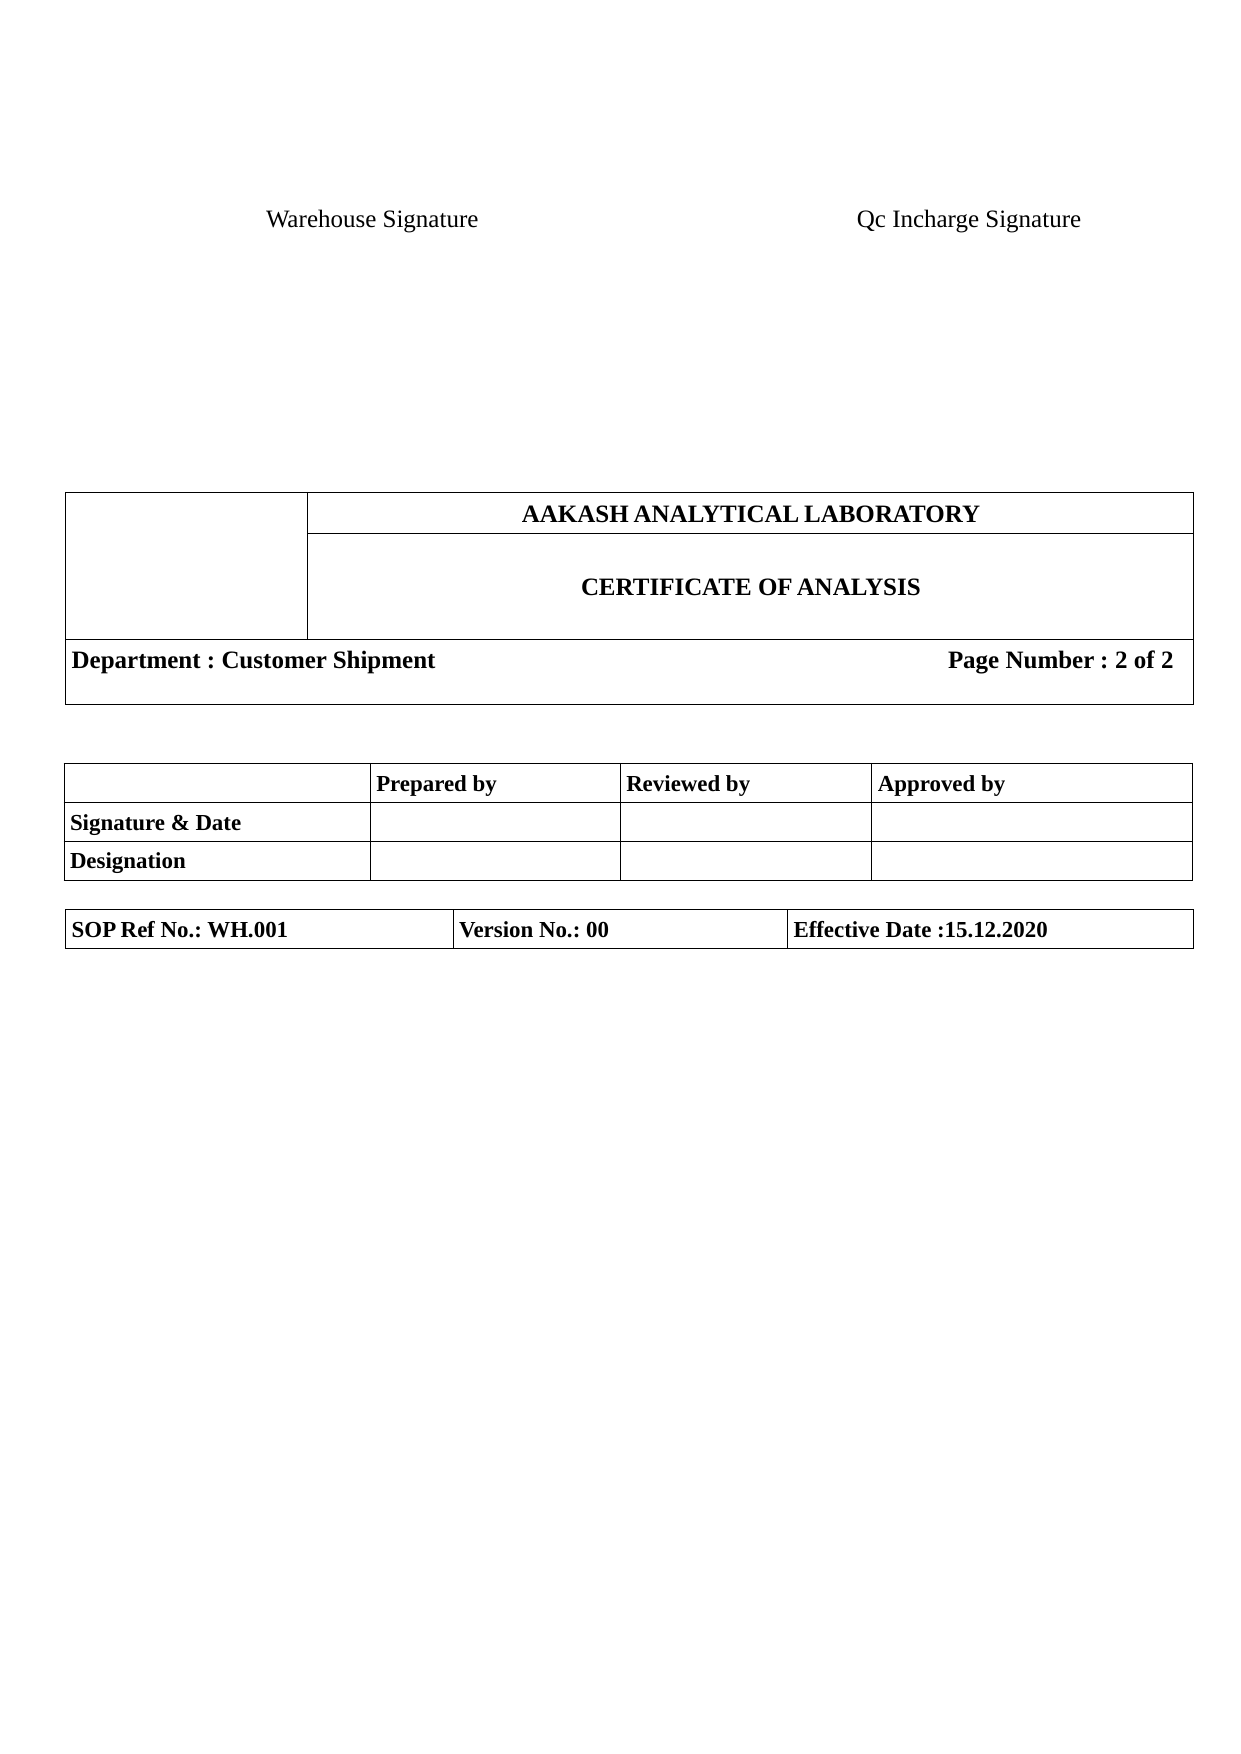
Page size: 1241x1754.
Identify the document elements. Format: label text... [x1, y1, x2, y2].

table_header [66, 493, 307, 639]
table_header Version No.: 00 [454, 910, 787, 948]
table_cell [371, 803, 620, 841]
table_header Approved by [872, 764, 1192, 802]
table_cell Signature & Date [65, 803, 370, 841]
table_cell Designation [65, 842, 370, 879]
table_cell Department : Customer Shipment Page Number : 2 of 2 [66, 640, 1193, 704]
table_header Prepared by [371, 764, 620, 802]
table_cell [621, 803, 871, 841]
table_cell [872, 842, 1192, 879]
table_header AAKASH ANALYTICAL LABORATORY [308, 493, 1193, 533]
text Warehouse Signature Qc Incharge Signature [118, 204, 1122, 233]
table_cell [371, 842, 620, 879]
table_header SOP Ref No.: WH.001 [66, 910, 453, 948]
table_header Reviewed by [621, 764, 871, 802]
table_header [65, 764, 370, 802]
table_cell [872, 803, 1192, 841]
table_header Effective Date :15.12.2020 [788, 910, 1193, 948]
table_cell CERTIFICATE OF ANALYSIS [308, 534, 1193, 639]
table_cell [621, 842, 871, 879]
